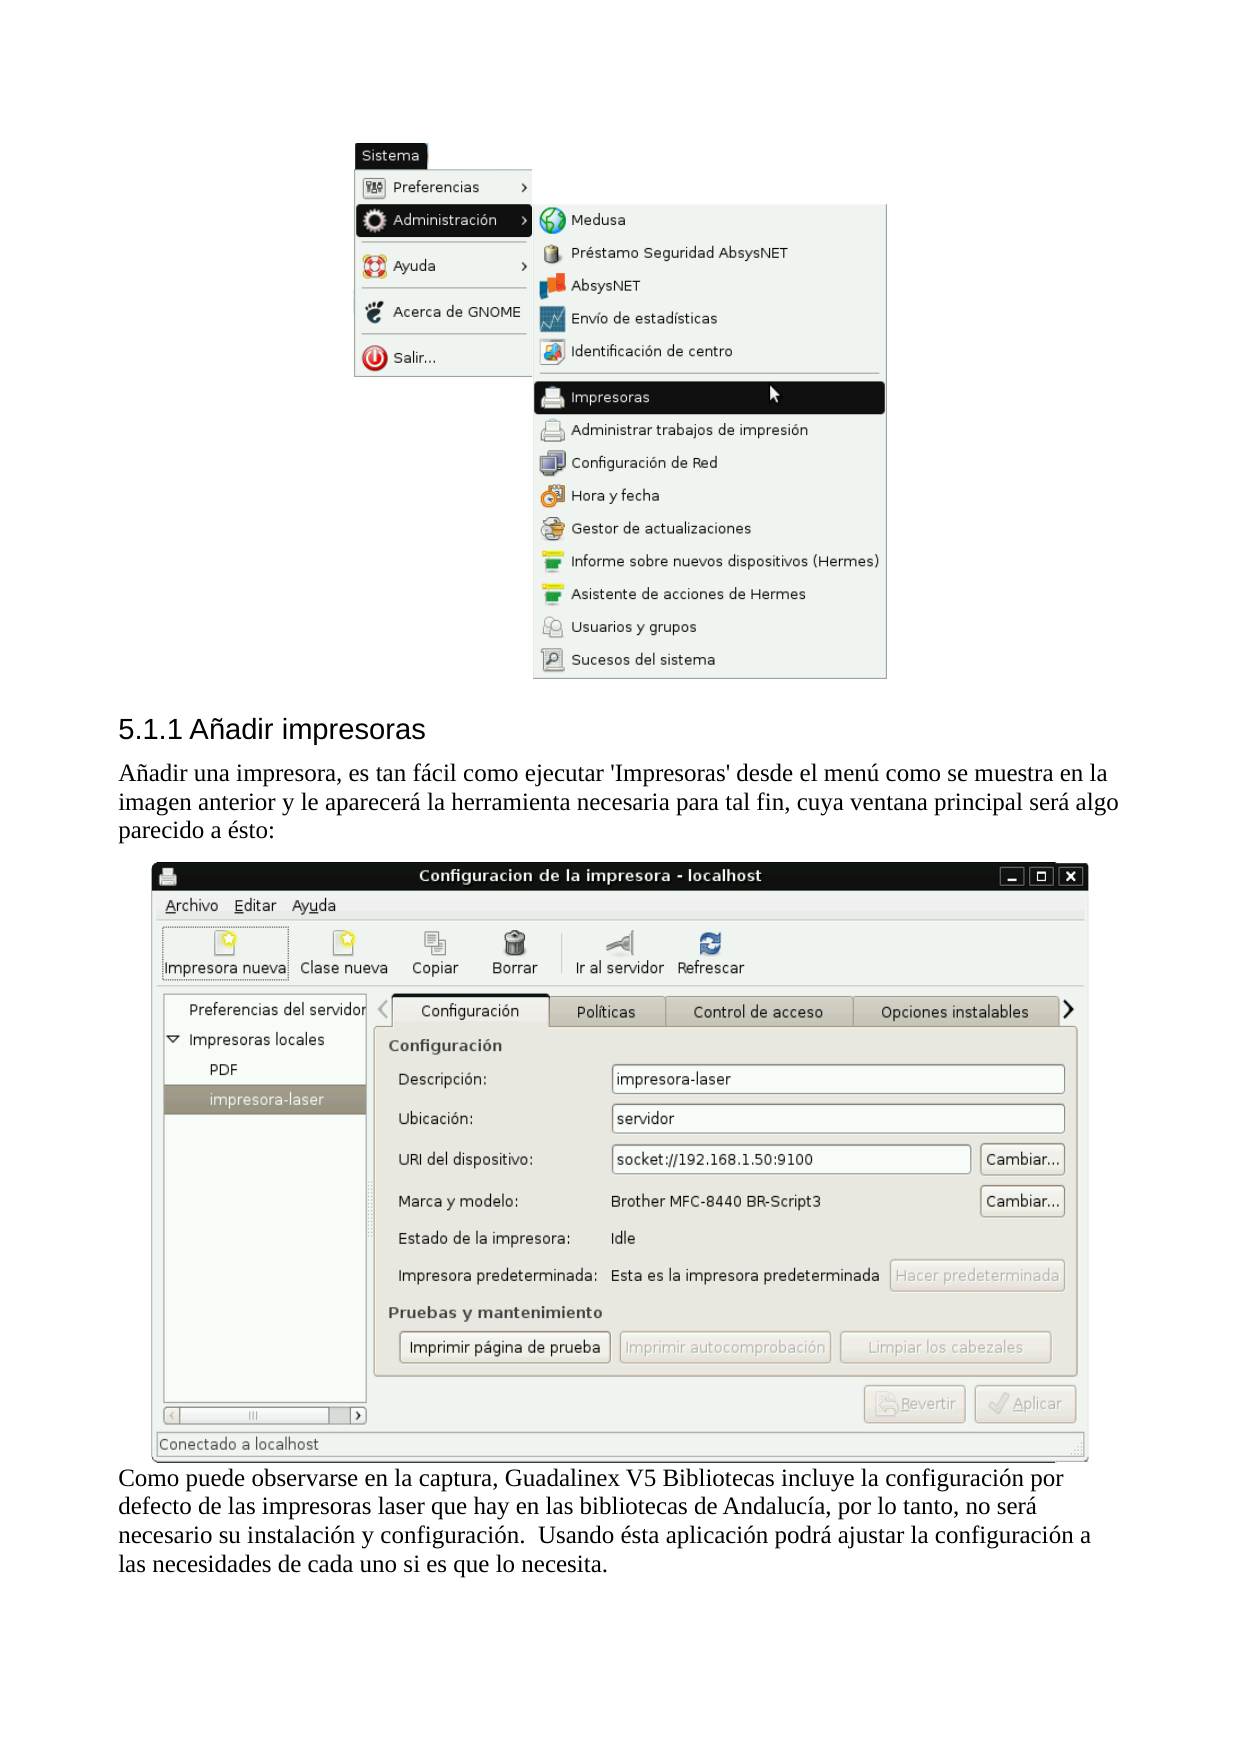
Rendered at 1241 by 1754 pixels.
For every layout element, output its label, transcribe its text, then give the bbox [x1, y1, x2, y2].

text Añadir una impresora, es tan fácil como ejecutar 'Impresoras' desde el menú como se muestra en la imagen anterior y le aparecerá la herramienta necesaria para tal fin, cuya ventana principal será algo parecido a ésto: [118, 758, 1122, 844]
subtitle 5.1.1 Añadir impresoras [118, 118, 1122, 746]
text Como puede observarse en la captura, Guadalinex V5 Bibliotecas incluye la configuración por defecto de las impresoras laser que hay en las bibliotecas de Andalucía, por lo tanto, no será necesario su instalación y configuración. Usando ésta aplicación podrá ajustar la configuración a las necesidades de cada uno si es que lo necesita. [118, 857, 1122, 1578]
picture [151, 862, 1089, 1463]
picture [353, 143, 887, 679]
